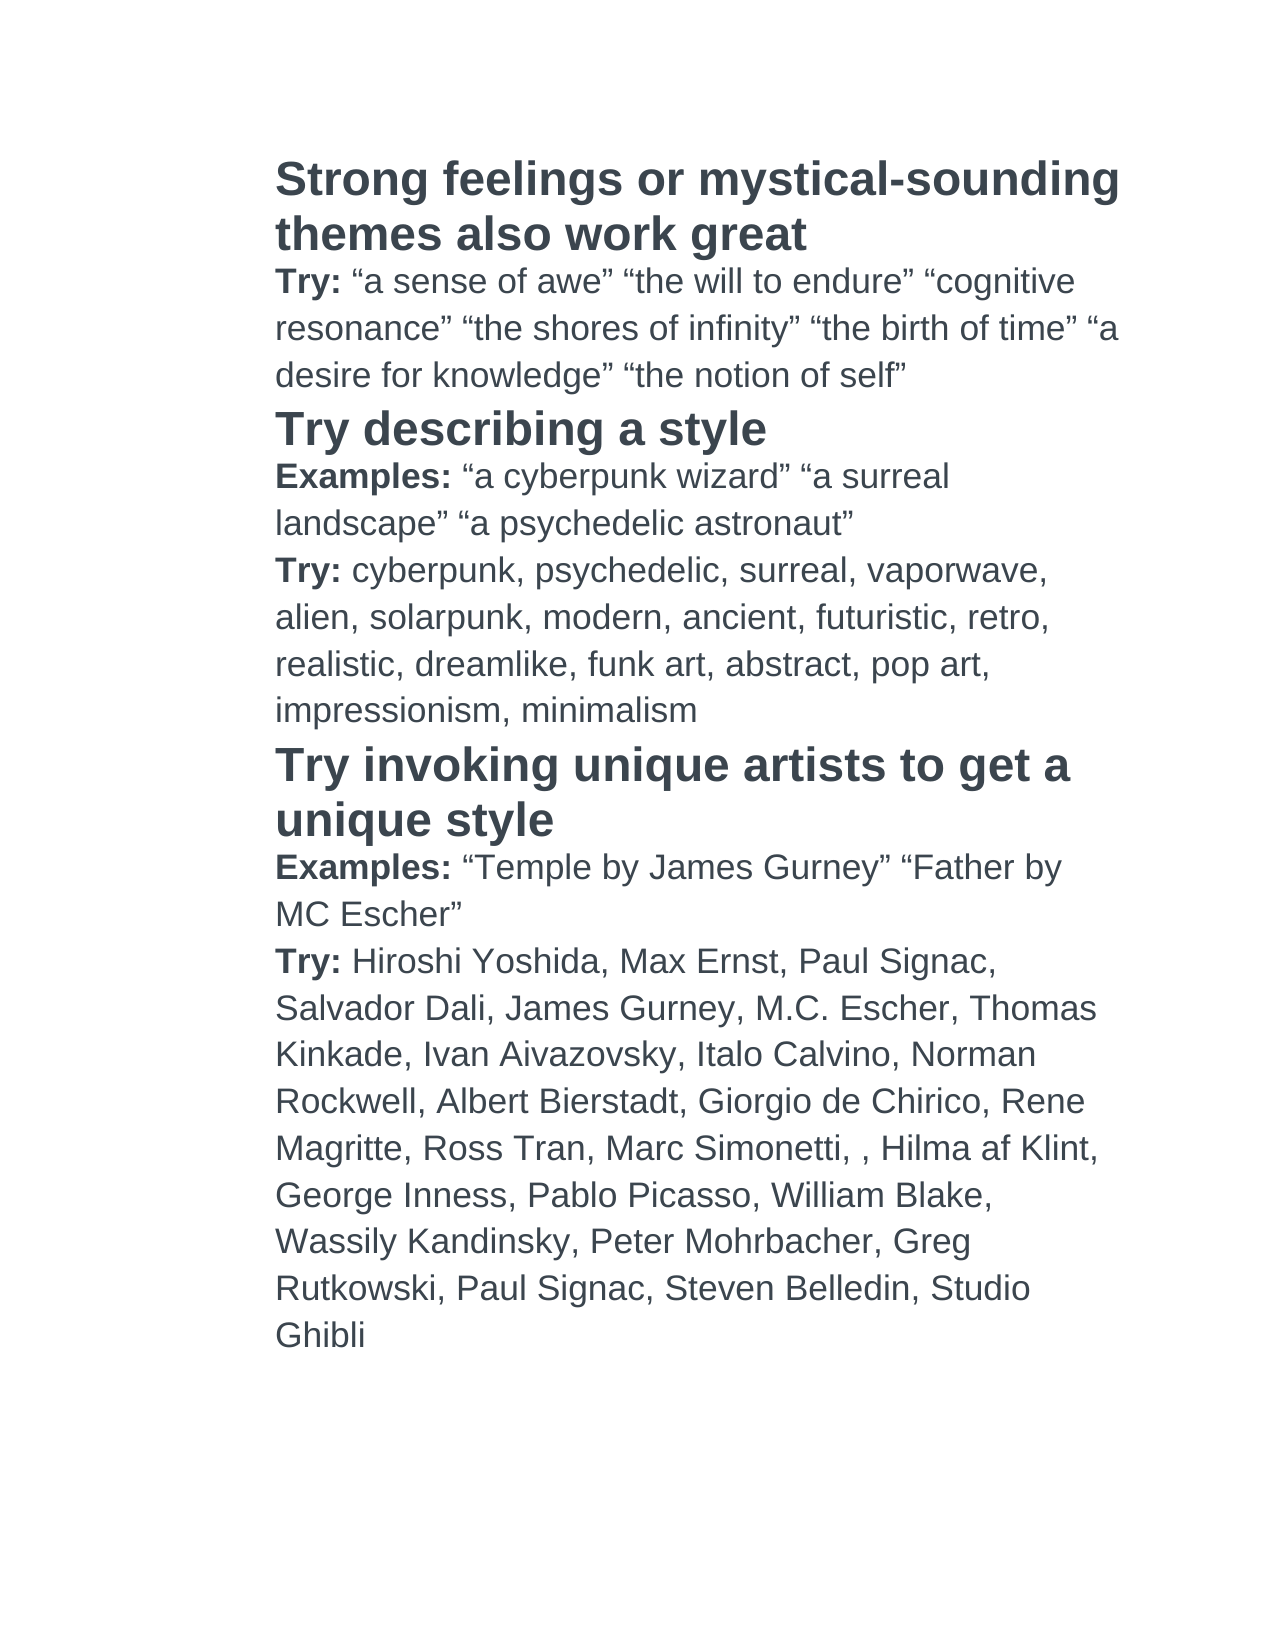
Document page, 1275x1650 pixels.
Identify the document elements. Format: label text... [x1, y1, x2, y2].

text Examples: “a cyberpunk wizard” “a surreal landscape” “a psychedelic astronaut” [275, 456, 1125, 543]
text Try: “a sense of awe” “the will to endure” “cognitive resonance” “the shores of infinity” “the birth of time” “a desire for knowledge” “the notion of self” [275, 260, 1125, 394]
text Try: Hiroshi Yoshida, Max Ernst, Paul Signac, Salvador Dali, James Gurney, M.C. Escher, Thomas Kinkade, Ivan Aivazovsky, Italo Calvino, Norman Rockwell, Albert Bierstadt, Giorgio de Chirico, Rene Magritte, Ross Tran, Marc Simonetti, , Hilma af Klint, George Inness, Pablo Picasso, William Blake, Wassily Kandinsky, Peter Mohrbacher, Greg Rutkowski, Paul Signac, Steven Belledin, Studio Ghibli [275, 940, 1125, 1355]
subtitle Try describing a style [275, 401, 1125, 456]
text Try: cyberpunk, psychedelic, surreal, vaporwave, alien, solarpunk, modern, ancient, futuristic, retro, realistic, dreamlike, funk art, abstract, pop art, impressionism, minimalism [275, 549, 1125, 730]
subtitle Strong feelings or mystical-sounding themes also work great [275, 150, 1125, 260]
text Examples: “Temple by James Gurney” “Father by MC Escher” [275, 846, 1125, 934]
subtitle Try invoking unique artists to get a unique style [275, 736, 1125, 846]
